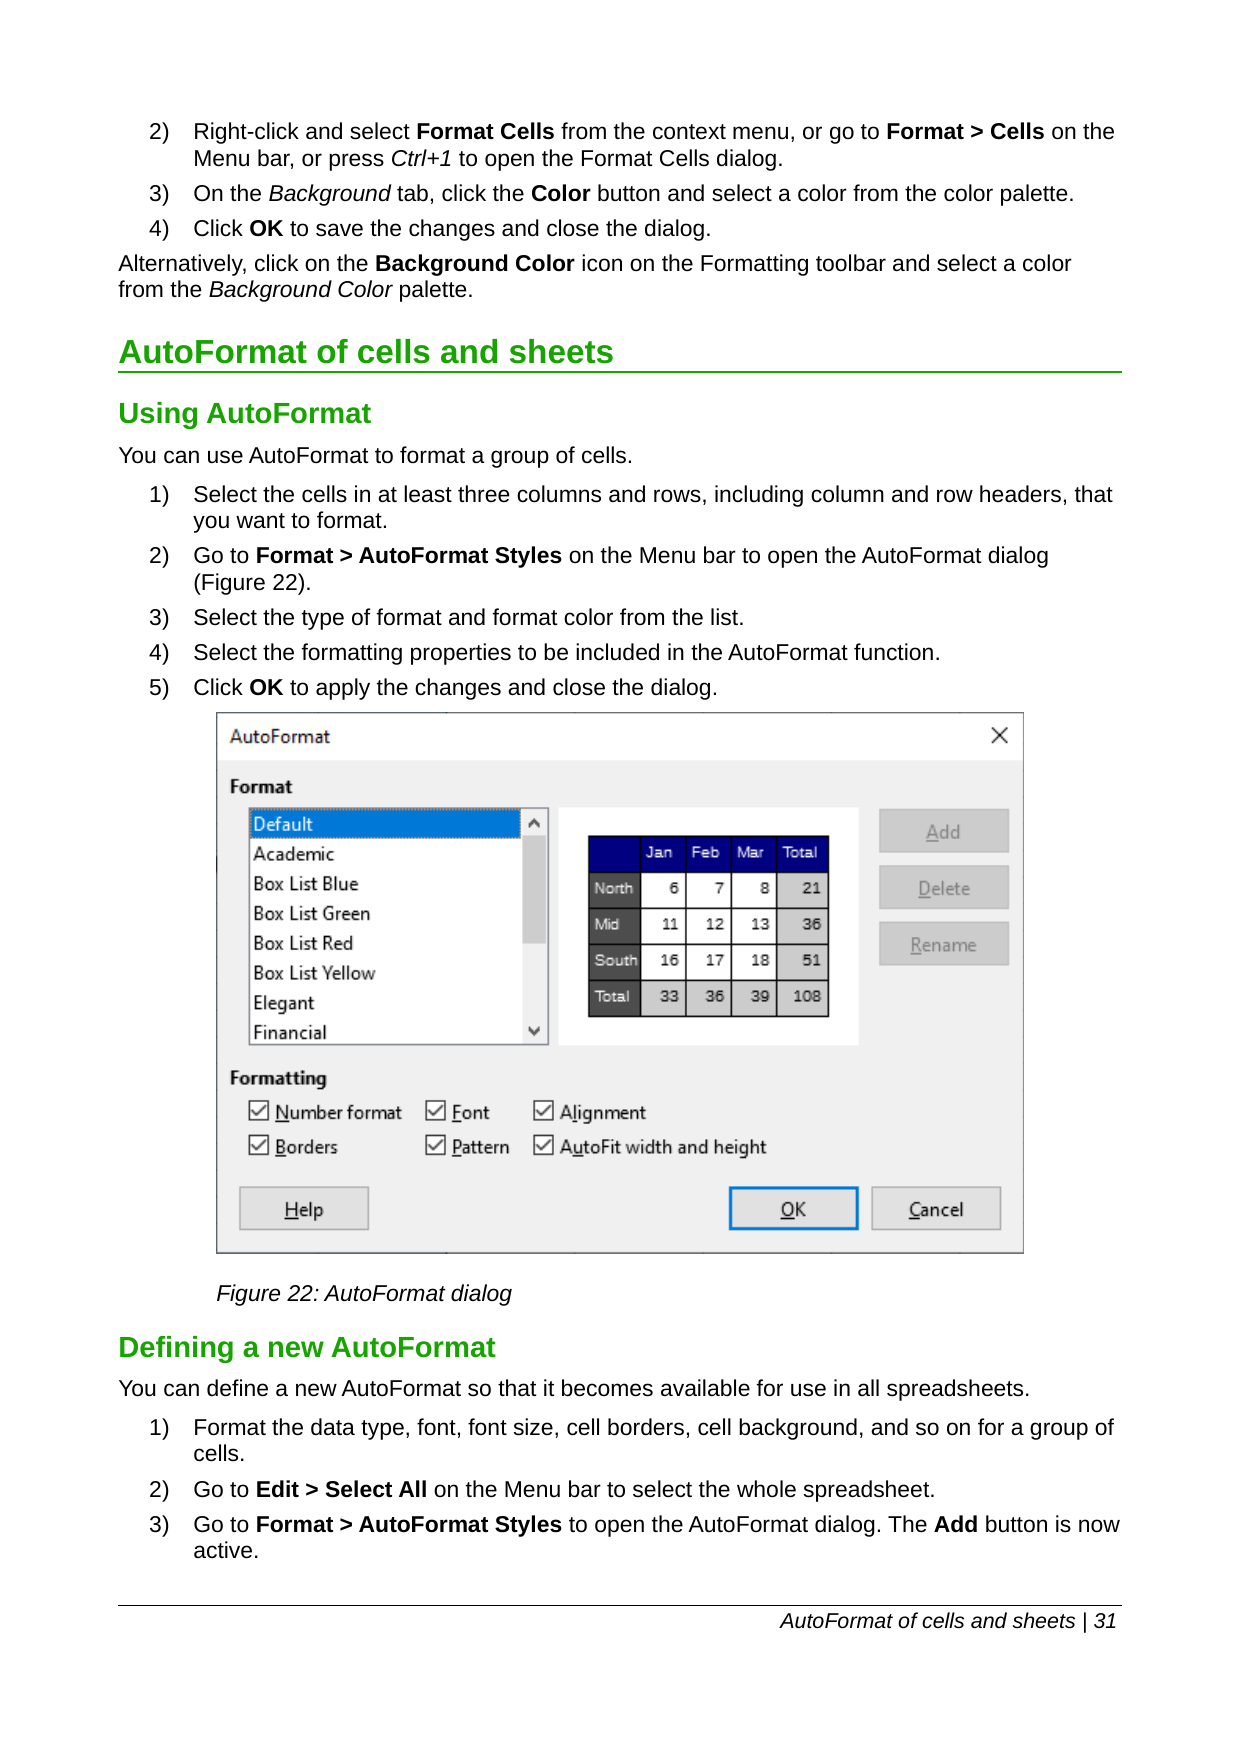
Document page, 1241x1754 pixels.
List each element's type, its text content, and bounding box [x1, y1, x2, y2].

text You can use AutoFormat to format a group of cells. [118, 442, 1122, 468]
text You can define a new AutoFormat so that it becomes available for use in all spreadsheets. [118, 1375, 1122, 1401]
list Select the type of format and format color from the list. [169, 604, 1122, 630]
picture [216, 712, 1024, 1254]
list Format the data type, font, font size, cell borders, cell background, and so on for a group of cells. [169, 1414, 1122, 1467]
list Click OK to apply the changes and close the dialog. [169, 674, 1122, 701]
list Select the cells in at least three columns and rows, including column and row headers, that you want to format. [169, 481, 1122, 533]
list Go to Format > AutoFormat Styles to open the AutoFormat dialog. The Add button is now active. [169, 1511, 1122, 1563]
subtitle Defining a new AutoFormat [118, 1330, 1122, 1363]
list Click OK to save the changes and close the dialog. [169, 215, 1122, 241]
list On the Background tab, click the Color button and select a color from the color palette. [169, 180, 1122, 206]
list Go to Edit > Select All on the Menu bar to select the whole spreadsheet. [169, 1476, 1122, 1502]
text Alternatively, click on the Background Color icon on the Formatting toolbar and select a color from the Background Color palette. [118, 250, 1122, 303]
list Select the formatting properties to be included in the AutoFormat function. [169, 639, 1122, 665]
text Figure 22: AutoFormat dialog [216, 1254, 1024, 1306]
subtitle AutoFormat of cells and sheets [118, 332, 1122, 371]
list Right-click and select Format Cells from the context menu, or go to Format > Cells on the Menu bar, or press Ctrl+1 to open the Format Cells dialog. [169, 118, 1122, 171]
subtitle Using AutoFormat [118, 396, 1122, 430]
list Go to Format > AutoFormat Styles on the Menu bar to open the AutoFormat dialog (Figure 22). [169, 542, 1122, 595]
